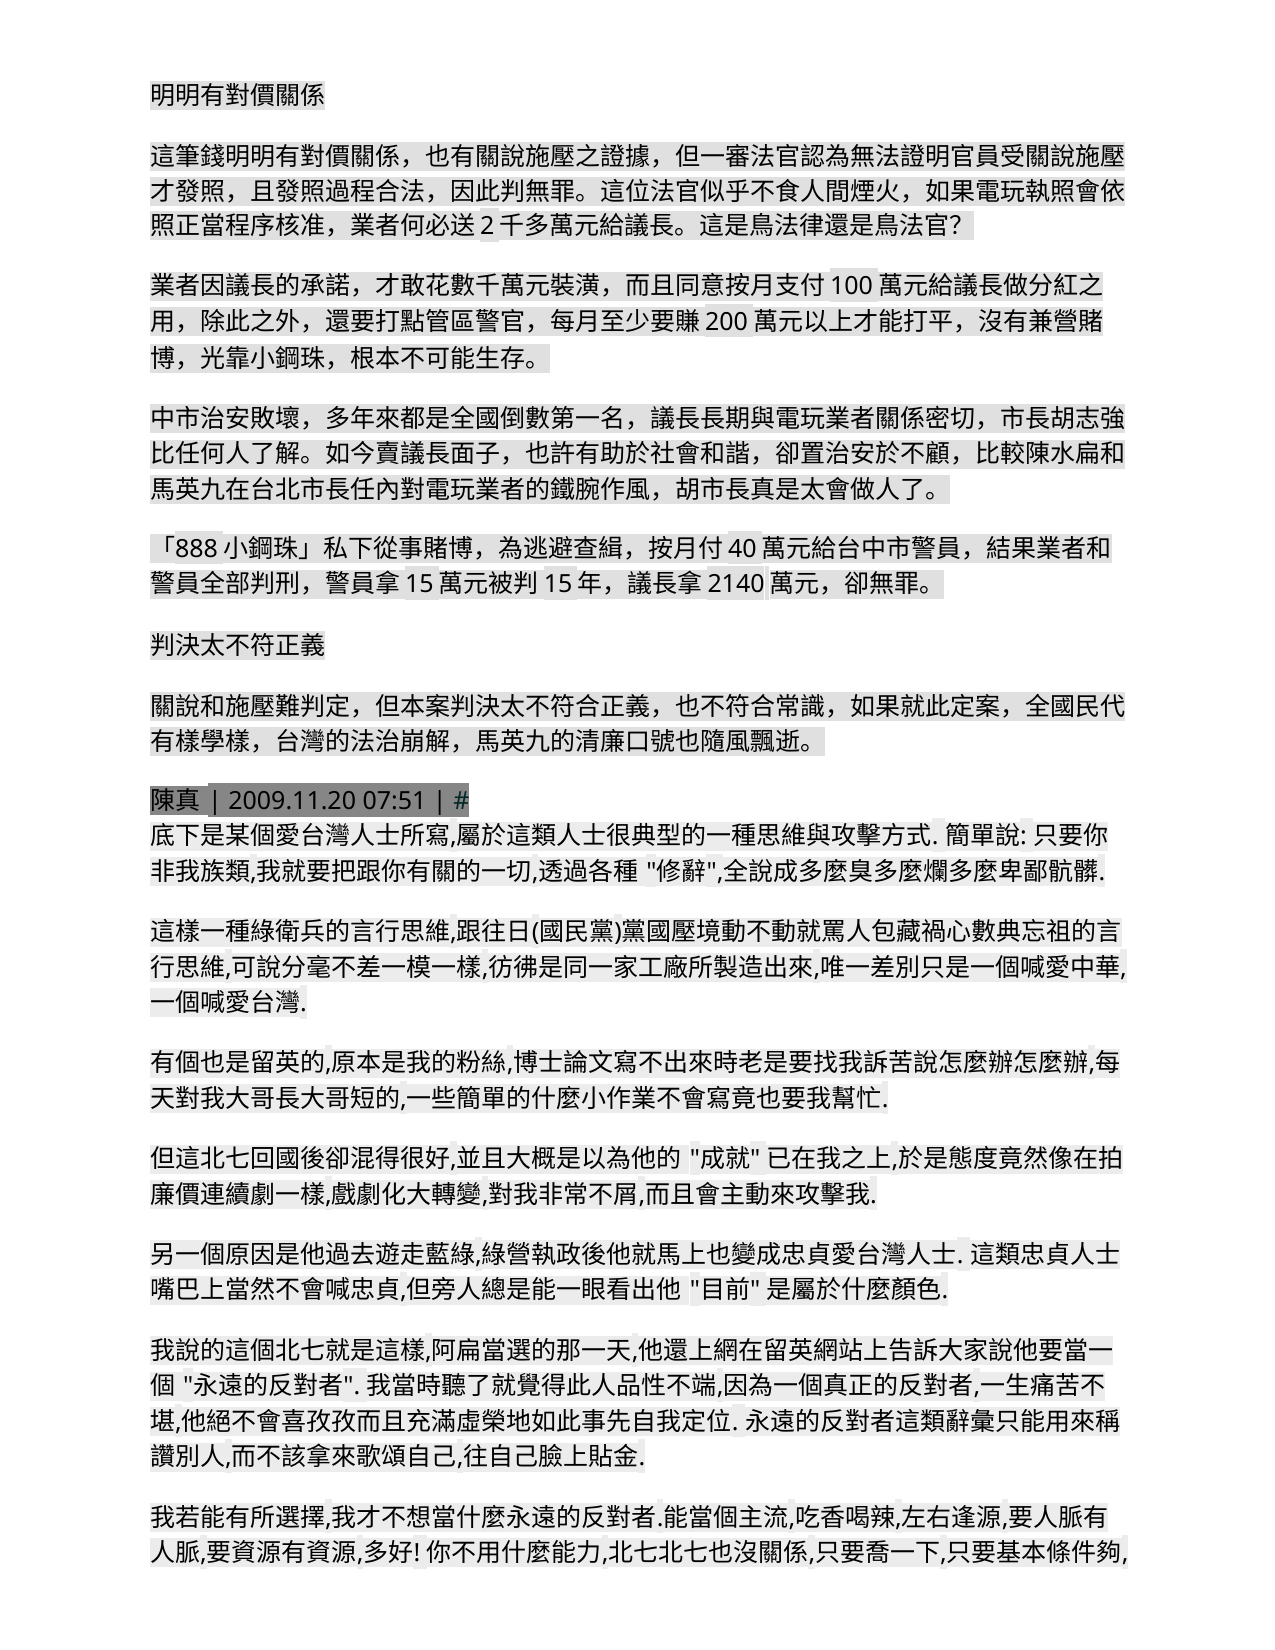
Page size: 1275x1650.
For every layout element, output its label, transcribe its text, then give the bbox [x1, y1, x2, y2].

text 但這北七回國後卻混得很好,並且大概是以為他的 "成就" 已在我之上,於是態度竟然像在拍廉價連續劇一樣,戲劇化大轉變,對我非常不屑,而且會主動來攻擊我. [150, 1139, 1125, 1210]
text 判決太不符正義 [150, 625, 1125, 660]
text 業者因議長的承諾，才敢花數千萬元裝潢，而且同意按月支付100萬元給議長做分紅之用，除此之外，還要打點管區警官，每月至少要賺200萬元以上才能打平，沒有兼營賭博，光靠小鋼珠，根本不可能生存。 [150, 267, 1125, 373]
text 陳真 | 2009.11.20 07:51 | # [150, 781, 1125, 817]
text 這樣一種綠衛兵的言行思維,跟往日(國民黨)黨國壓境動不動就罵人包藏禍心數典忘祖的言行思維,可說分毫不差一模一樣,彷彿是同一家工廠所製造出來,唯一差別只是一個喊愛中華,一個喊愛台灣. [150, 912, 1125, 1019]
text 底下是某個愛台灣人士所寫,屬於這類人士很典型的一種思維與攻擊方式. 簡單說: 只要你非我族類,我就要把跟你有關的一切,透過各種 "修辭",全說成多麼臭多麼爛多麼卑鄙骯髒. [150, 817, 1125, 887]
text 我說的這個北七就是這樣,阿扁當選的那一天,他還上網在留英網站上告訴大家說他要當一個 "永遠的反對者". 我當時聽了就覺得此人品性不端,因為一個真正的反對者,一生痛苦不堪,他絕不會喜孜孜而且充滿虛榮地如此事先自我定位. 永遠的反對者這類辭彙只能用來稱讚別人,而不該拿來歌頌自己,往自己臉上貼金. [150, 1331, 1125, 1473]
text 明明有對價關係 [150, 75, 1125, 110]
text 中市治安敗壞，多年來都是全國倒數第一名，議長長期與電玩業者關係密切，市長胡志強比任何人了解。如今賣議長面子，也許有助於社會和諧，卻置治安於不顧，比較陳水扁和馬英九在台北市長任內對電玩業者的鐵腕作風，胡市長真是太會做人了。 [150, 398, 1125, 504]
text 關說和施壓難判定，但本案判決太不符合正義，也不符合常識，如果就此定案，全國民代有樣學樣，台灣的法治崩解，馬英九的清廉口號也隨風飄逝。 [150, 685, 1125, 756]
text 這筆錢明明有對價關係，也有關說施壓之證據，但一審法官認為無法證明官員受關說施壓才發照，且發照過程合法，因此判無罪。這位法官似乎不食人間煙火，如果電玩執照會依照正當程序核准，業者何必送2千多萬元給議長。這是鳥法律還是鳥法官？ [150, 135, 1125, 242]
text 「888小鋼珠」私下從事賭博，為逃避查緝，按月付40萬元給台中市警員，結果業者和警員全部判刑，警員拿15萬元被判15年，議長拿2140萬元，卻無罪。 [150, 529, 1125, 600]
text 我若能有所選擇,我才不想當什麼永遠的反對者.能當個主流,吃香喝辣,左右逢源,要人脈有人脈,要資源有資源,多好! 你不用什麼能力,北七北七也沒關係,只要喬一下,只要基本條件夠,不管你要什麼幾乎都能要得到. [150, 1498, 1125, 1569]
text 有個也是留英的,原本是我的粉絲,博士論文寫不出來時老是要找我訴苦說怎麼辦怎麼辦,每天對我大哥長大哥短的,一些簡單的什麼小作業不會寫竟也要我幫忙. [150, 1044, 1125, 1114]
text 另一個原因是他過去遊走藍綠,綠營執政後他就馬上也變成忠貞愛台灣人士. 這類忠貞人士嘴巴上當然不會喊忠貞,但旁人總是能一眼看出他 "目前" 是屬於什麼顏色. [150, 1235, 1125, 1306]
